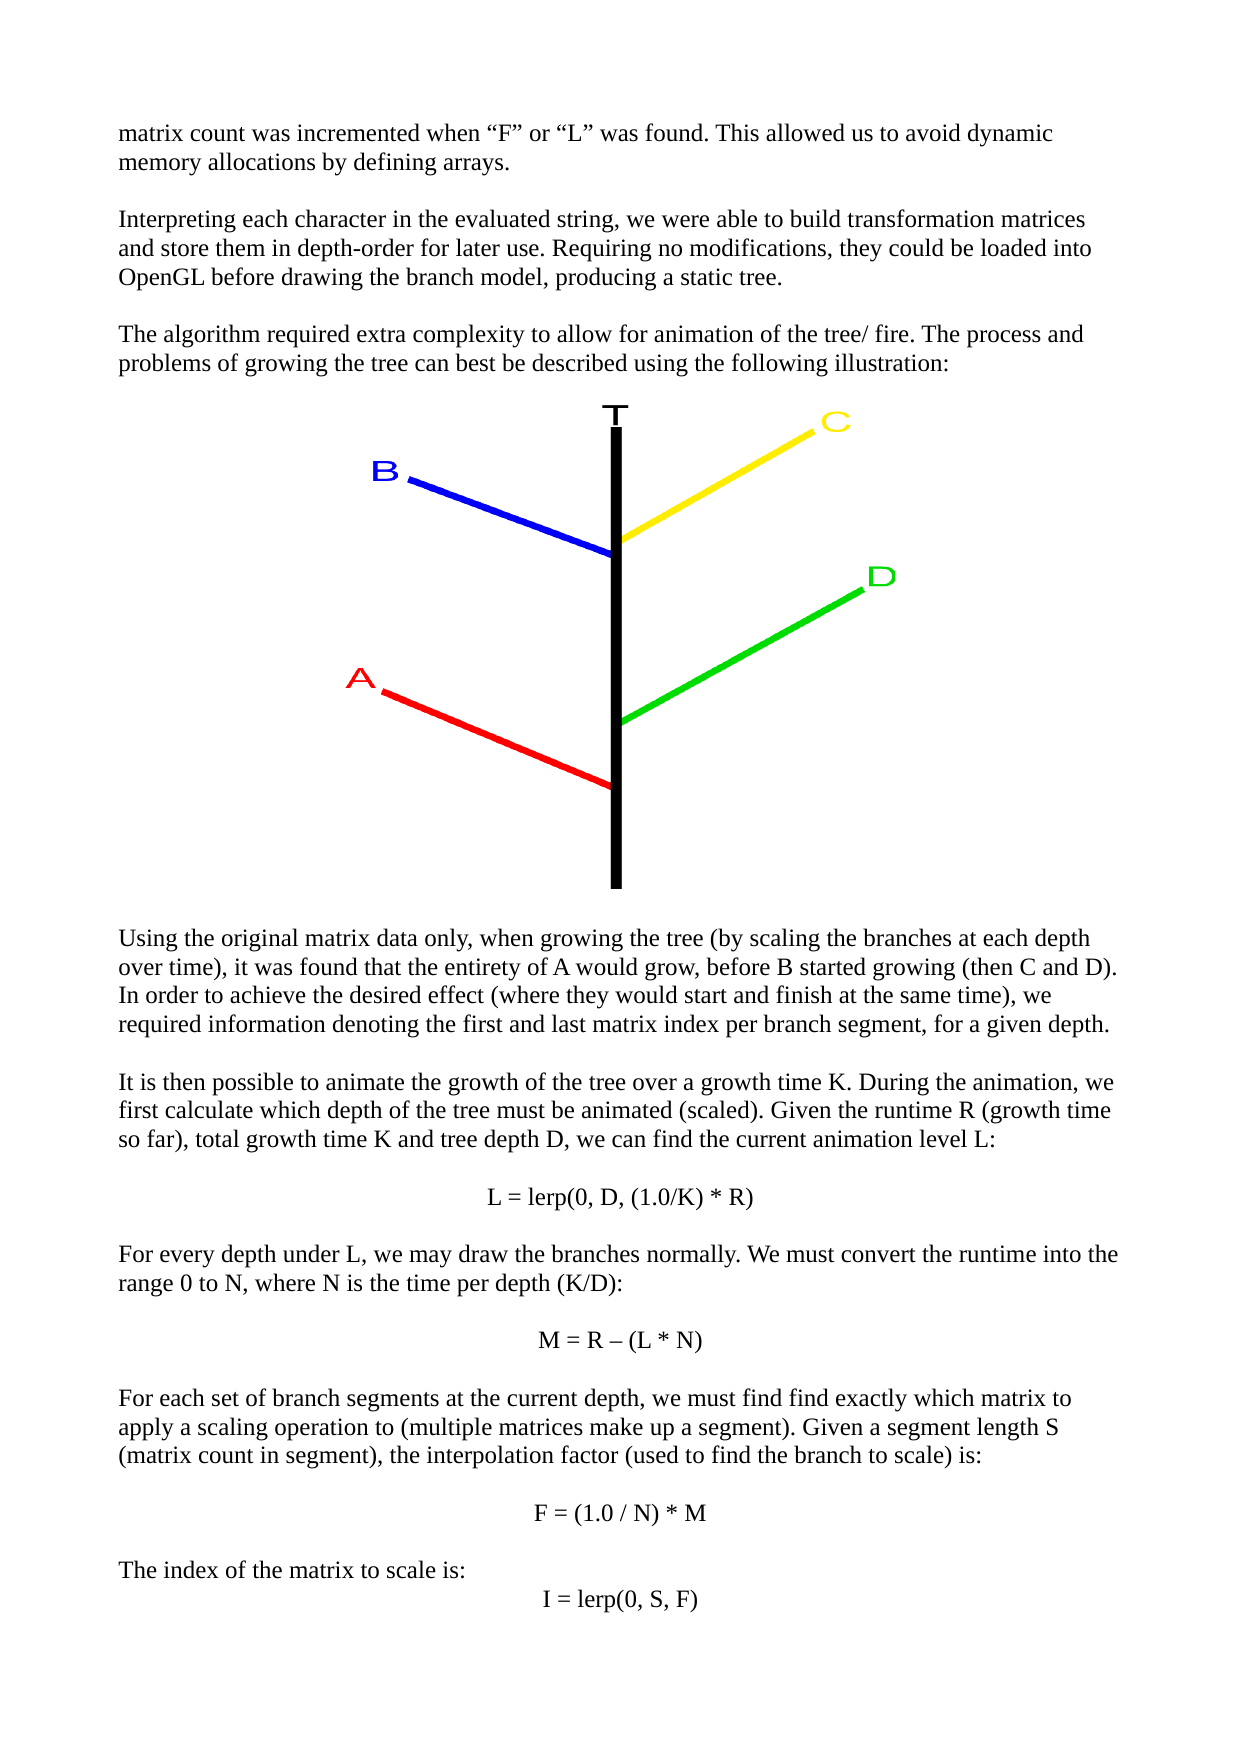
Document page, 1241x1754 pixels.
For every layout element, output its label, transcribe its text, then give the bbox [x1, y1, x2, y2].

text F = (1.0 / N) * M [118, 1498, 1122, 1527]
text I = lerp(0, S, F) [118, 1584, 1122, 1613]
text L = lerp(0, D, (1.0/K) * R) [118, 1182, 1122, 1211]
text Interpreting each character in the evaluated string, we were able to build transformation matrices and store them in depth-order for later use. Requiring no modifications, they could be loaded into OpenGL before drawing the branch model, producing a static tree. [118, 176, 1122, 291]
picture [345, 405, 896, 889]
text M = R – (L * N) [118, 1326, 1122, 1354]
text In order to achieve the desired effect (where they would start and finish at the same time), we required information denoting the first and last matrix index per branch segment, for a given depth. [118, 981, 1122, 1038]
text matrix count was incremented when “F” or “L” was found. This allowed us to avoid dynamic memory allocations by defining arrays. [118, 118, 1122, 176]
text Using the original matrix data only, when growing the tree (by scaling the branches at each depth over time), it was found that the entirety of A would grow, before B started growing (then C and D). [118, 923, 1122, 981]
text The index of the matrix to scale is: [118, 1527, 1122, 1584]
text The algorithm required extra complexity to allow for animation of the tree/ fire. The process and problems of growing the tree can best be described using the following illustration: [118, 319, 1122, 377]
text It is then possible to animate the growth of the tree over a growth time K. During the animation, we first calculate which depth of the tree must be animated (scaled). Given the runtime R (growth time so far), total growth time K and tree depth D, we can find the current animation level L: [118, 1067, 1122, 1153]
text For every depth under L, we may draw the branches normally. We must convert the runtime into the range 0 to N, where N is the time per depth (K/D): [118, 1239, 1122, 1297]
text For each set of branch segments at the current depth, we must find find exactly which matrix to apply a scaling operation to (multiple matrices make up a segment). Given a segment length S (matrix count in segment), the interpolation factor (used to find the branch to scale) is: [118, 1383, 1122, 1498]
